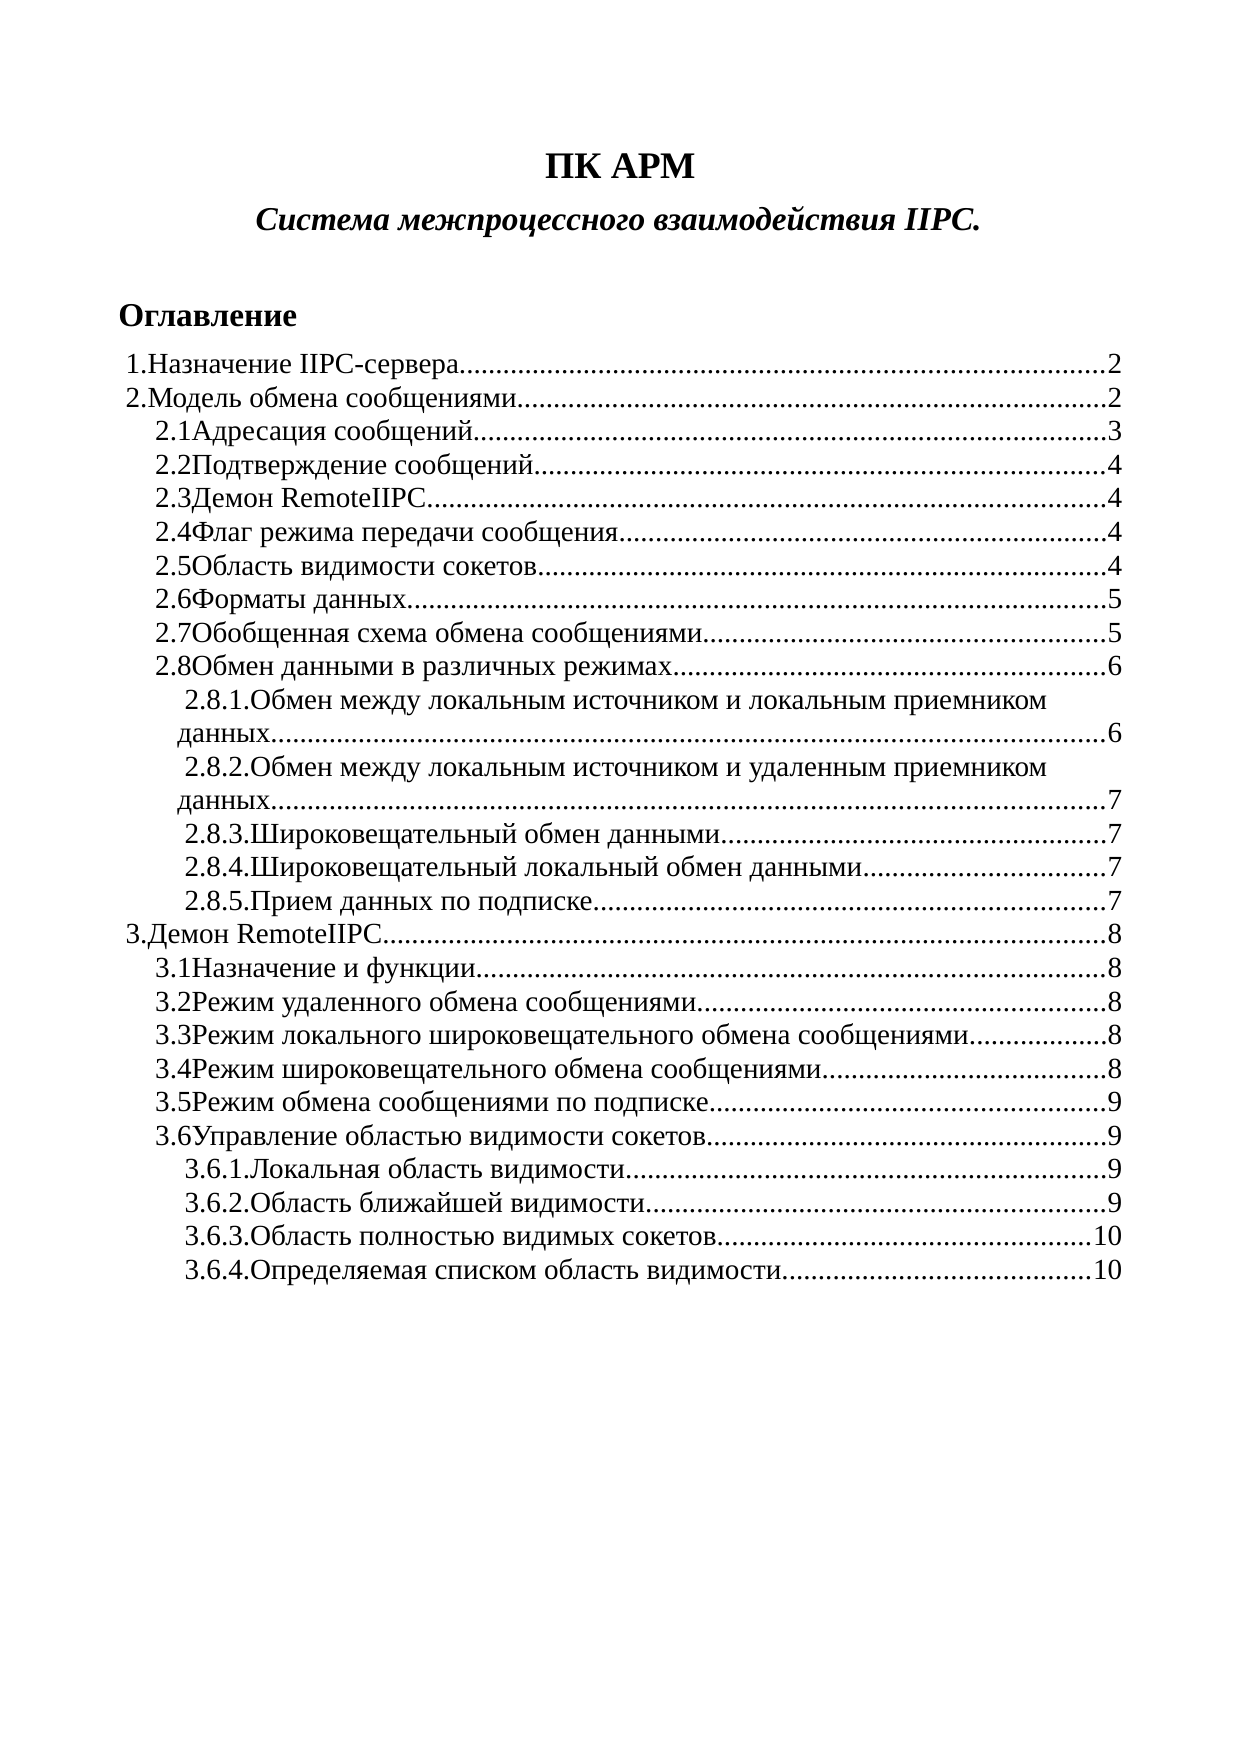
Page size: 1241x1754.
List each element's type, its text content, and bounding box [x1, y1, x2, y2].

text 3.1Назначение и функции 8 [148, 950, 1122, 984]
text 2.8.3.Широковещательный обмен данными 7 [177, 816, 1122, 849]
text 2.Модель обмена сообщениями 2 [118, 380, 1122, 413]
text 3.6.4.Определяемая списком область видимости 10 [177, 1252, 1122, 1286]
text 3.6.3.Область полностью видимых сокетов 10 [177, 1218, 1122, 1252]
text 3.Демон RemoteIIPC 8 [118, 917, 1122, 950]
text Система межпроцессного взаимодействия IIPC. [118, 199, 1122, 237]
text 3.6.1.Локальная область видимости 9 [177, 1151, 1122, 1185]
text 3.6.2.Область ближайшей видимости 9 [177, 1185, 1122, 1218]
text 2.8.5.Прием данных по подписке 7 [177, 883, 1122, 917]
text 2.4Флаг режима передачи сообщения 4 [148, 514, 1122, 548]
text 2.3Демон RemoteIIPC 4 [148, 481, 1122, 514]
text 2.8Обмен данными в различных режимах 6 [148, 648, 1122, 682]
text 2.7Обобщенная схема обмена сообщениями 5 [148, 615, 1122, 648]
text 1.Назначение IIPC-сервера 2 [118, 346, 1122, 380]
text 2.1Адресация сообщений 3 [148, 413, 1122, 447]
text 3.2Режим удаленного обмена сообщениями 8 [148, 984, 1122, 1017]
text 3.4Режим широковещательного обмена сообщениями 8 [148, 1051, 1122, 1084]
text 2.8.4.Широковещательный локальный обмен данными 7 [177, 849, 1122, 883]
text 2.6Форматы данных 5 [148, 581, 1122, 615]
text 3.6Управление областью видимости сокетов 9 [148, 1118, 1122, 1151]
text 3.5Режим обмена сообщениями по подписке 9 [148, 1084, 1122, 1118]
text 2.8.1.Обмен между локальным источником и локальным приемником данных 6 [177, 682, 1122, 749]
title ПК АРМ [118, 143, 1122, 186]
text 2.8.2.Обмен между локальным источником и удаленным приемником данных 7 [177, 749, 1122, 816]
text 2.2Подтверждение сообщений 4 [148, 447, 1122, 481]
text 3.3Режим локального широковещательного обмена сообщениями 8 [148, 1017, 1122, 1051]
subtitle Оглавление [118, 296, 1122, 334]
text 2.5Область видимости сокетов 4 [148, 548, 1122, 581]
